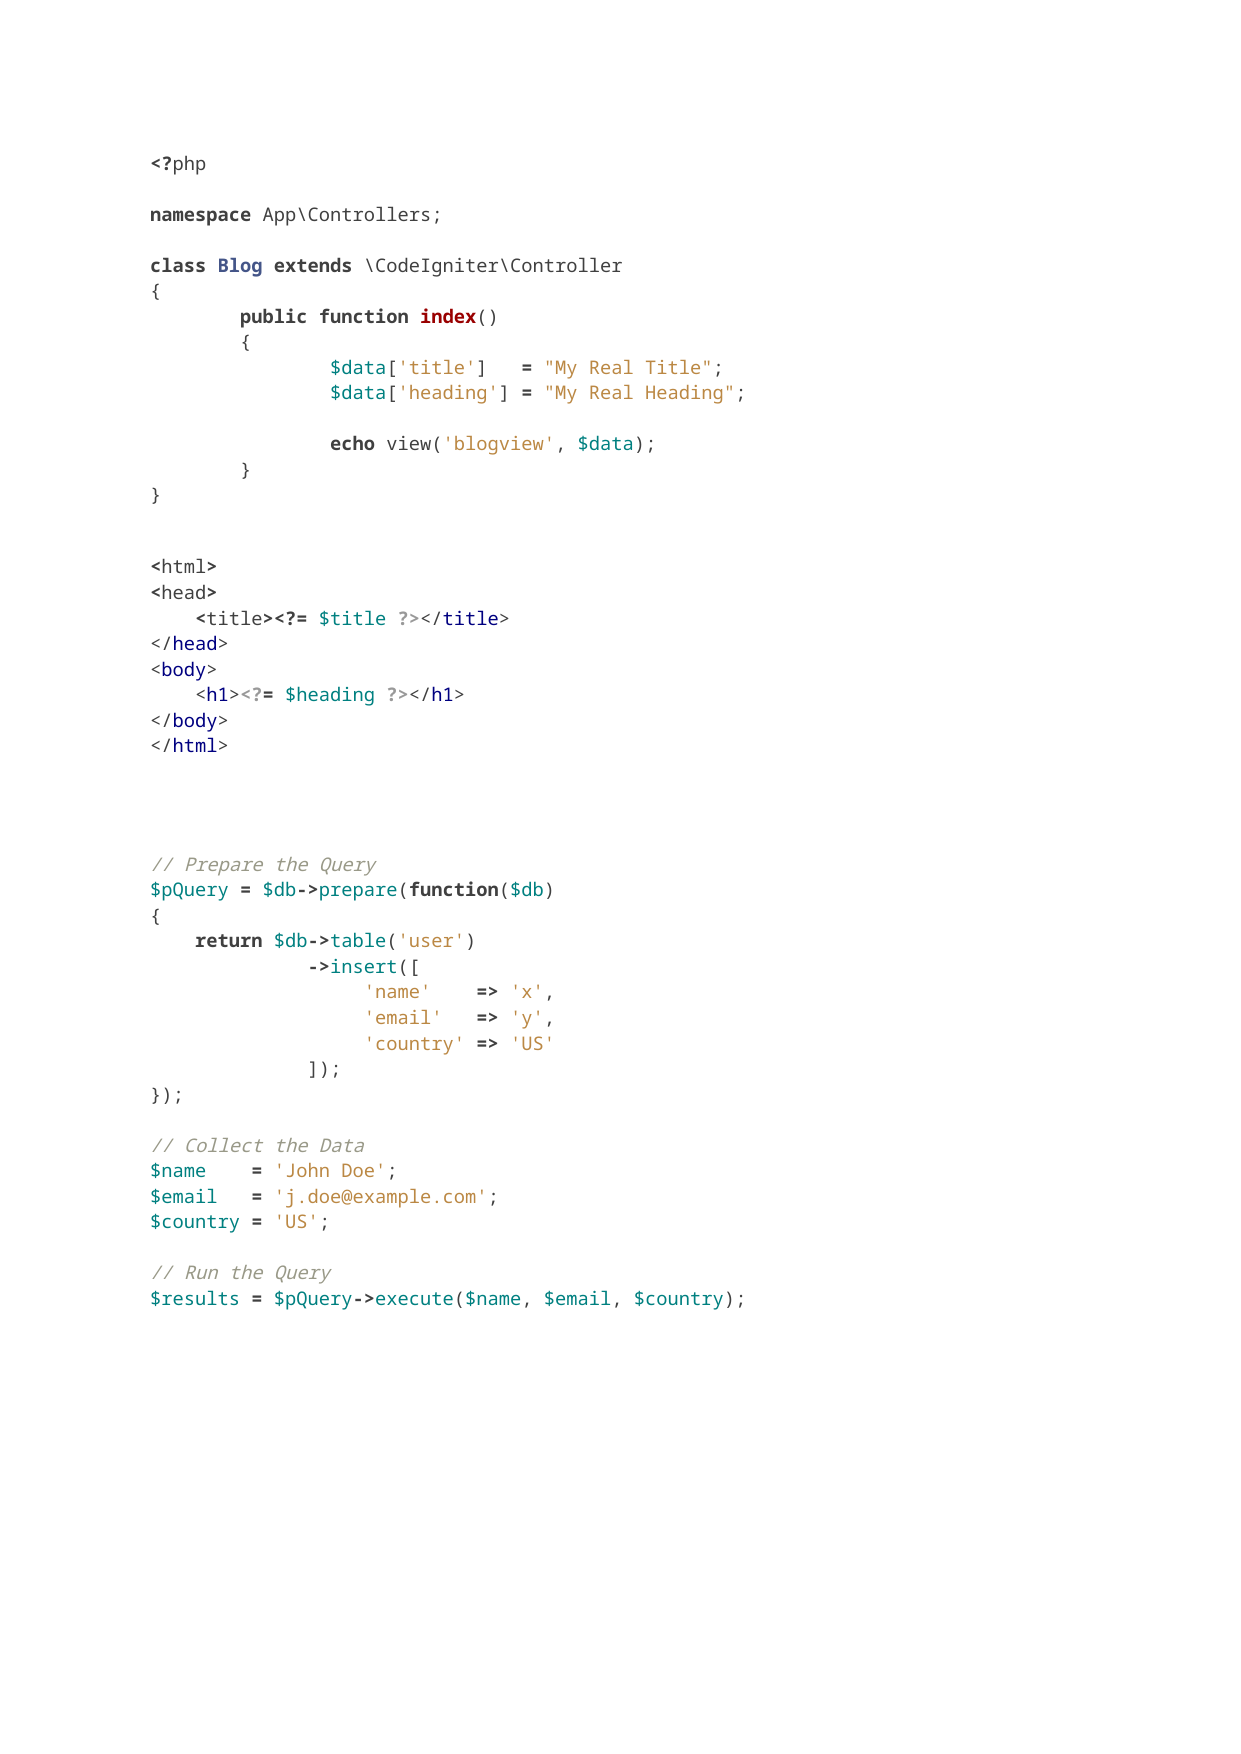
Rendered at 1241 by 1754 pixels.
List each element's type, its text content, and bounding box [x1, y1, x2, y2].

text namespace App\Controllers; [150, 201, 1090, 227]
text // Collect the Data [150, 1132, 1090, 1157]
text // Prepare the Query [150, 851, 1090, 877]
text <h1><?= $heading ?></h1> [150, 681, 1090, 707]
text $data['title'] = "My Real Title"; [150, 354, 1090, 380]
text { [150, 278, 1090, 303]
text 'email' => 'y', [150, 1004, 1090, 1030]
text public function index() [150, 303, 1090, 329]
text <head> [150, 579, 1090, 605]
text $country = 'US'; [150, 1208, 1090, 1234]
text <body> [150, 656, 1090, 681]
text $email = 'j.doe@example.com'; [150, 1183, 1090, 1208]
text 'name' => 'x', [150, 979, 1090, 1004]
text </head> [150, 630, 1090, 656]
text { [150, 902, 1090, 928]
text </body> [150, 707, 1090, 732]
text } [150, 456, 1090, 482]
text class Blog extends \CodeIgniter\Controller [150, 252, 1090, 278]
text <title><?= $title ?></title> [150, 605, 1090, 630]
text { [150, 329, 1090, 354]
text </html> [150, 732, 1090, 758]
text $name = 'John Doe'; [150, 1157, 1090, 1183]
text ]); [150, 1055, 1090, 1081]
text $results = $pQuery->execute($name, $email, $country); [150, 1285, 1090, 1311]
text } [150, 482, 1090, 507]
text // Run the Query [150, 1259, 1090, 1285]
text <?php [150, 150, 1090, 176]
text echo view('blogview', $data); [150, 431, 1090, 456]
text $pQuery = $db->prepare(function($db) [150, 877, 1090, 902]
text }); [150, 1081, 1090, 1106]
text ->insert([ [150, 953, 1090, 979]
text <html> [150, 554, 1090, 579]
text return $db->table('user') [150, 928, 1090, 953]
text 'country' => 'US' [150, 1030, 1090, 1055]
text $data['heading'] = "My Real Heading"; [150, 380, 1090, 405]
